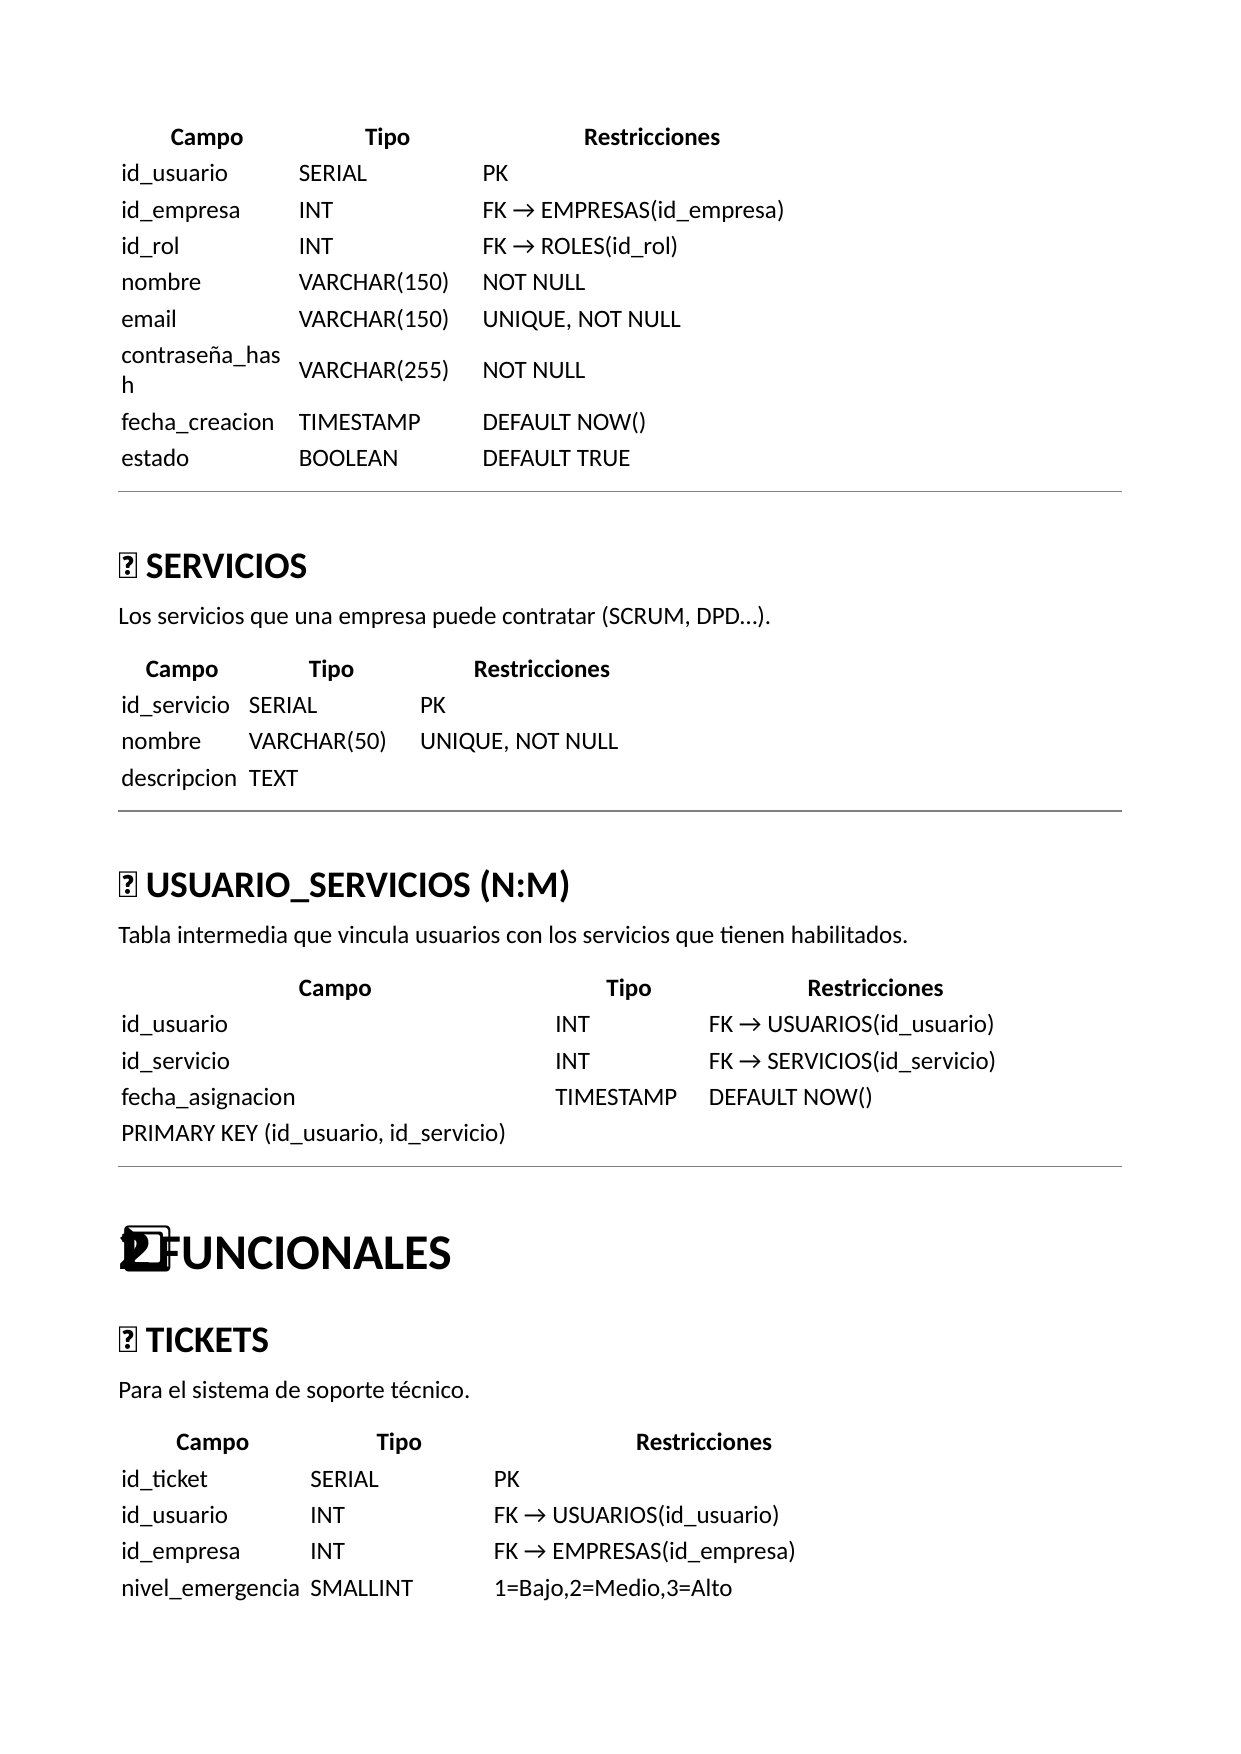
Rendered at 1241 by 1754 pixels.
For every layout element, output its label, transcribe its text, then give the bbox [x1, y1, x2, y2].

table_header Tipo [552, 969, 706, 1006]
table_cell [552, 1115, 706, 1151]
table_cell INT [296, 227, 479, 263]
table_cell fecha_asignacion [118, 1078, 552, 1114]
table_cell nivel_emergencia [118, 1569, 307, 1605]
table_header Campo [118, 969, 552, 1006]
table_header Restricciones [706, 969, 1045, 1006]
table_cell contraseña_hash [118, 336, 296, 403]
table_header Tipo [246, 650, 417, 686]
table_cell SERIAL [296, 155, 479, 191]
table_cell FK → SERVICIOS(id_servicio) [706, 1042, 1045, 1078]
table_cell DEFAULT NOW() [479, 403, 824, 439]
subtitle 🔹 TICKETS [118, 1316, 1122, 1361]
subtitle 🔹 USUARIO_SERVICIOS (N:M) [118, 861, 1122, 907]
table_cell DEFAULT TRUE [479, 440, 824, 476]
table_cell UNIQUE, NOT NULL [417, 723, 667, 759]
table_cell id_ticket [118, 1460, 307, 1496]
table_cell [706, 1115, 1045, 1151]
subtitle 2️⃣ FUNCIONALES [118, 1221, 1122, 1282]
table_cell INT [296, 191, 479, 227]
table_cell FK → EMPRESAS(id_empresa) [479, 191, 824, 227]
table_cell id_rol [118, 227, 296, 263]
table_cell TIMESTAMP [296, 403, 479, 439]
table_cell PRIMARY KEY (id_usuario, id_servicio) [118, 1115, 552, 1151]
table_header Tipo [307, 1424, 491, 1460]
table_cell NOT NULL [479, 264, 824, 300]
table_cell id_servicio [118, 686, 246, 722]
table_cell INT [552, 1006, 706, 1042]
table_cell id_usuario [118, 155, 296, 191]
table_cell FK → ROLES(id_rol) [479, 227, 824, 263]
table_cell nombre [118, 264, 296, 300]
table_cell FK → EMPRESAS(id_empresa) [491, 1533, 917, 1569]
table_cell NOT NULL [479, 336, 824, 403]
table_cell id_servicio [118, 1042, 552, 1078]
table_cell FK → USUARIOS(id_usuario) [491, 1496, 917, 1532]
table_cell id_empresa [118, 191, 296, 227]
text Para el sistema de soporte técnico. [118, 1374, 1122, 1404]
table_header Campo [118, 650, 246, 686]
table_cell TEXT [246, 759, 417, 795]
table_cell PK [479, 155, 824, 191]
table_cell PK [491, 1460, 917, 1496]
table_cell estado [118, 440, 296, 476]
table_cell INT [552, 1042, 706, 1078]
table_cell VARCHAR(150) [296, 264, 479, 300]
table_header Tipo [296, 118, 479, 154]
table_header Restricciones [417, 650, 667, 686]
table_cell DEFAULT NOW() [706, 1078, 1045, 1114]
table_header Campo [118, 1424, 307, 1460]
table_cell VARCHAR(255) [296, 336, 479, 403]
table_header Restricciones [491, 1424, 917, 1460]
table_cell SERIAL [307, 1460, 491, 1496]
table_cell [417, 759, 667, 795]
table_cell email [118, 300, 296, 336]
table_header Restricciones [479, 118, 824, 154]
table_cell id_empresa [118, 1533, 307, 1569]
subtitle 🔹 SERVICIOS [118, 542, 1122, 588]
text Tabla intermedia que vincula usuarios con los servicios que tienen habilitados. [118, 919, 1122, 950]
table_cell UNIQUE, NOT NULL [479, 300, 824, 336]
table_cell VARCHAR(150) [296, 300, 479, 336]
table_cell VARCHAR(50) [246, 723, 417, 759]
table_cell INT [307, 1496, 491, 1532]
table_cell 1=Bajo,2=Medio,3=Alto [491, 1569, 917, 1605]
table_cell FK → USUARIOS(id_usuario) [706, 1006, 1045, 1042]
table_cell PK [417, 686, 667, 722]
table_cell BOOLEAN [296, 440, 479, 476]
table_cell TIMESTAMP [552, 1078, 706, 1114]
table_cell INT [307, 1533, 491, 1569]
table_cell descripcion [118, 759, 246, 795]
text Los servicios que una empresa puede contratar (SCRUM, DPD…). [118, 600, 1122, 631]
table_cell SMALLINT [307, 1569, 491, 1605]
table_cell nombre [118, 723, 246, 759]
table_header Campo [118, 118, 296, 154]
table_cell id_usuario [118, 1496, 307, 1532]
table_cell SERIAL [246, 686, 417, 722]
table_cell id_usuario [118, 1006, 552, 1042]
table_cell fecha_creacion [118, 403, 296, 439]
